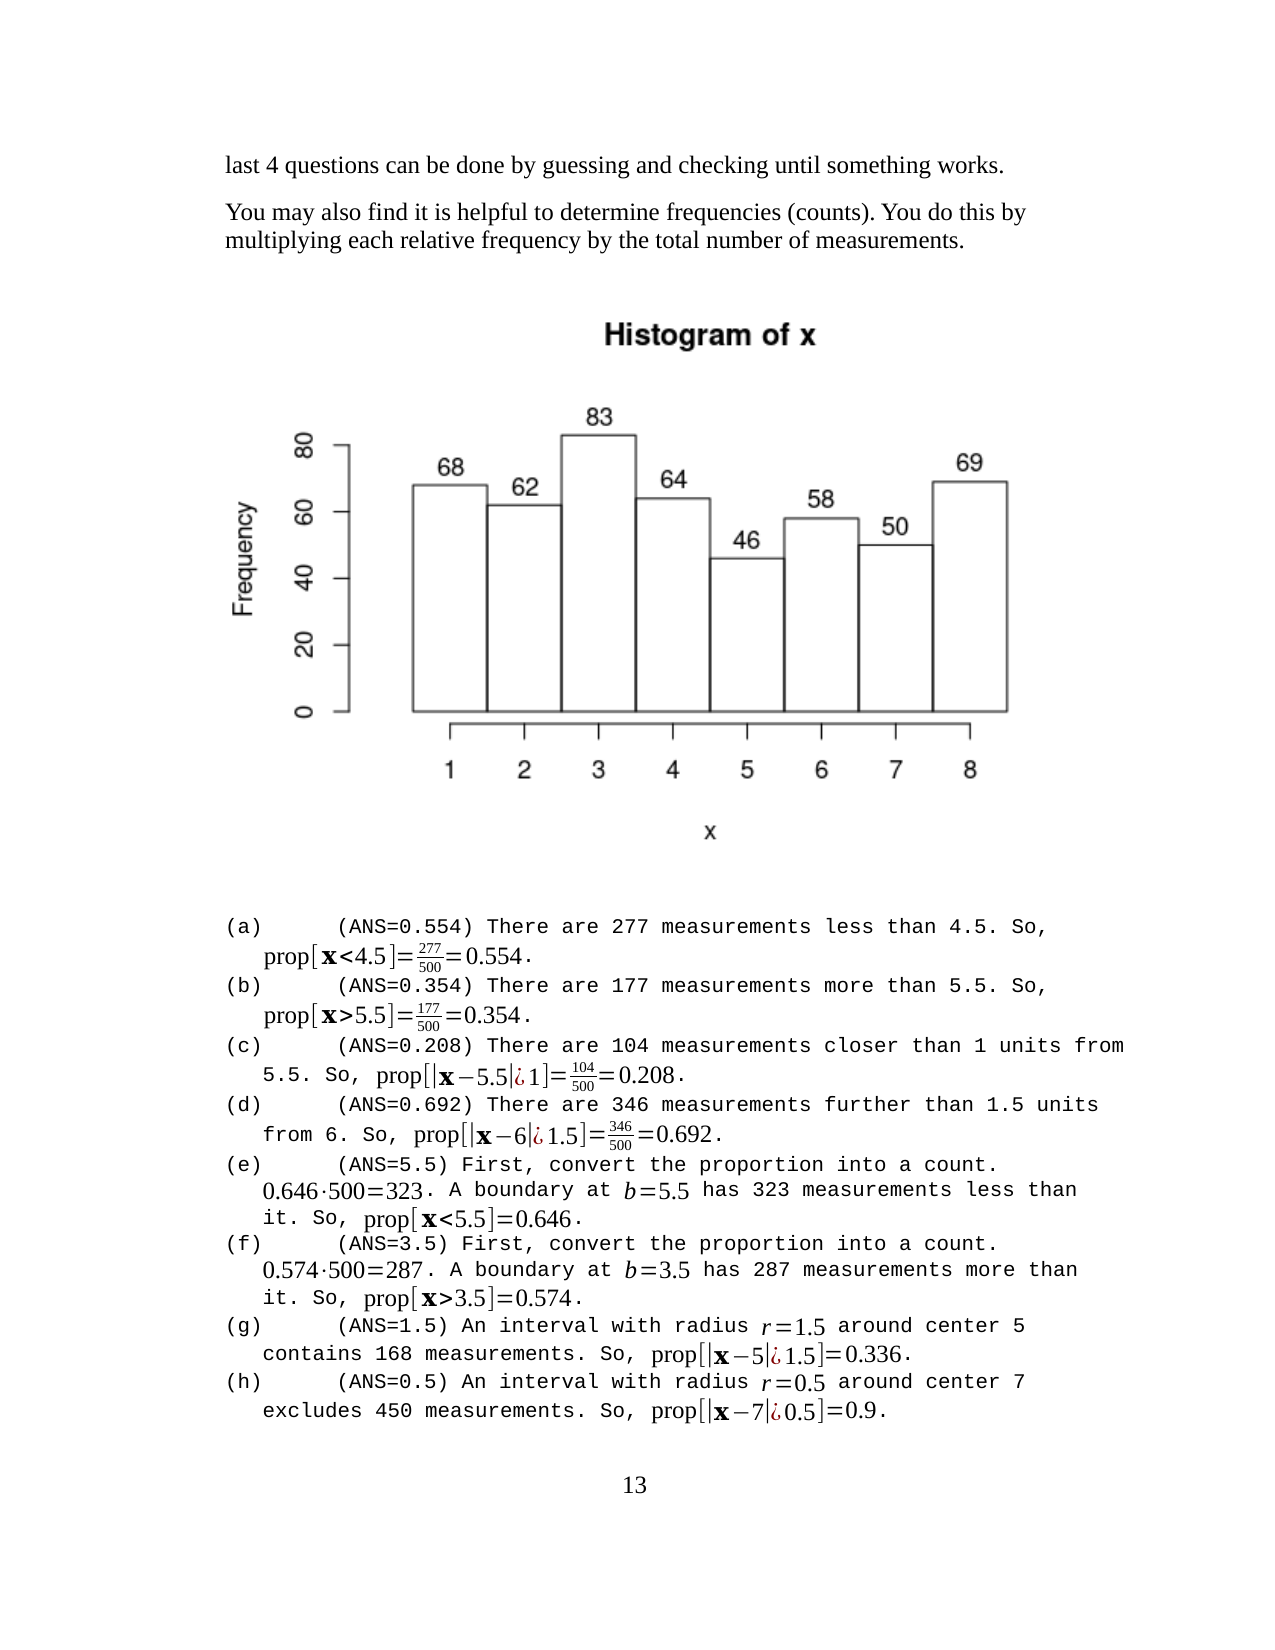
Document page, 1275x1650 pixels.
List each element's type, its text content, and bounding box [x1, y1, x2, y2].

list (ANS=0.354) There are 177 measurements more than 5.5. So, . [225, 975, 1125, 1035]
list (ANS=0.554) There are 277 measurements less than 4.5. So, . [225, 916, 1125, 975]
list (ANS=3.5) First, convert the proportion into a count. . A boundary at has 287 measurements more than it. So, . [225, 1233, 1125, 1313]
list You may also find it is helpful to determine frequencies (counts). You do this by multiplying each relative frequency by the total number of measurements. [187, 197, 1125, 254]
list (ANS=0.208) There are 104 measurements closer than 1 units from 5.5. So, . [225, 1035, 1125, 1094]
list (ANS=0.692) There are 346 measurements further than 1.5 units from 6. So, . [225, 1094, 1125, 1154]
picture [225, 272, 1134, 879]
list (ANS=1.5) An interval with radius around center 5 contains 168 measurements. So, . [225, 1313, 1125, 1369]
list last 4 questions can be done by guessing and checking until something works. [187, 150, 1125, 179]
list (ANS=5.5) First, convert the proportion into a count. . A boundary at has 323 measurements less than it. So, . [225, 1154, 1125, 1233]
list (ANS=0.5) An interval with radius around center 7 excludes 450 measurements. So, . [225, 1369, 1125, 1426]
